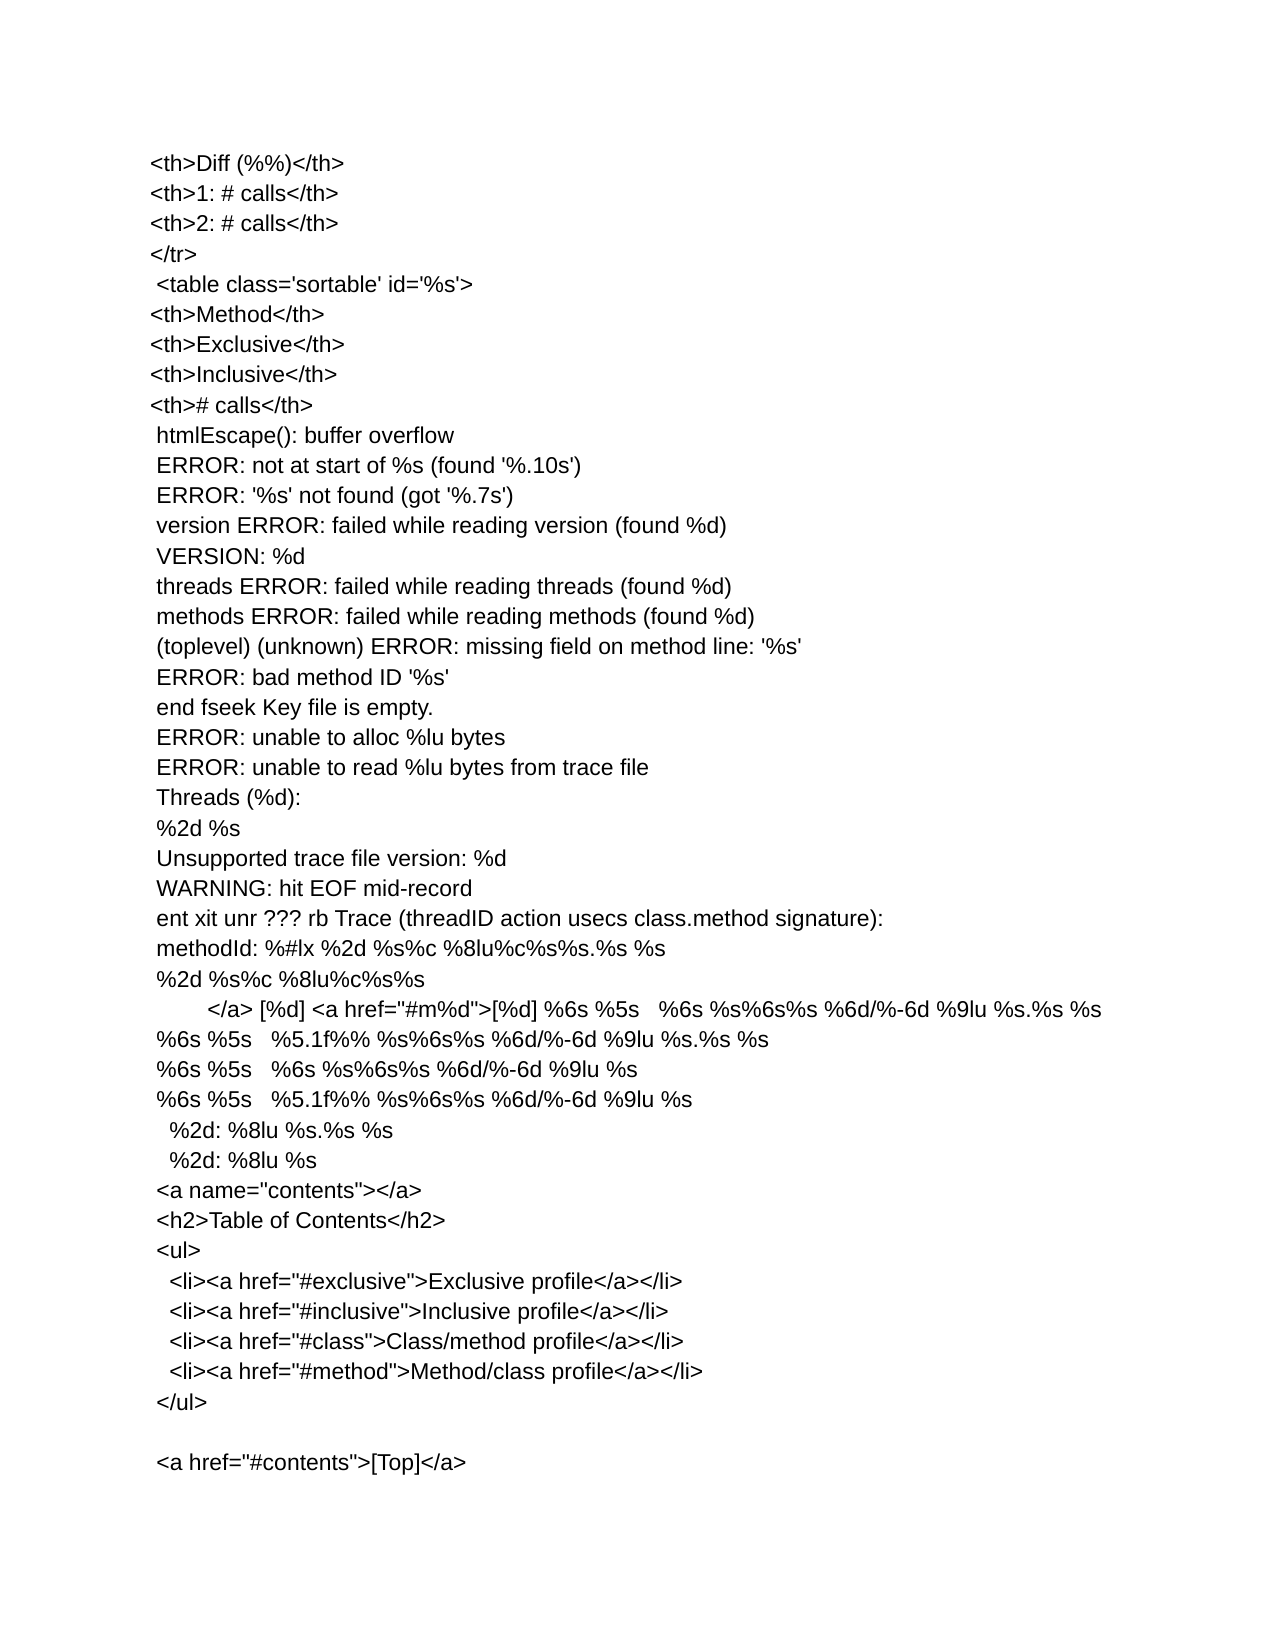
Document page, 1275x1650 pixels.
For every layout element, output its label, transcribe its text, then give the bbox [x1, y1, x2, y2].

text <th>Inclusive</th> [150, 361, 1125, 388]
text VERSION: %d [150, 543, 1125, 569]
text <th># calls</th> [150, 392, 1125, 418]
text methodId: %#lx %2d %s%c %8lu%c%s%s.%s %s [150, 935, 1125, 962]
text %6s %5s %5.1f%% %s%6s%s %6d/%-6d %9lu %s [150, 1086, 1125, 1113]
text </ul> [150, 1388, 1125, 1415]
text <th>2: # calls</th> [150, 210, 1125, 237]
text %2d %s%c %8lu%c%s%s [150, 966, 1125, 992]
text (toplevel) (unknown) ERROR: missing field on method line: '%s' [150, 633, 1125, 660]
text %2d %s [150, 814, 1125, 841]
text <th>Exclusive</th> [150, 331, 1125, 358]
text Unsupported trace file version: %d [150, 845, 1125, 871]
text ent xit unr ??? rb Trace (threadID action usecs class.method signature): [150, 905, 1125, 932]
text <li><a href="#inclusive">Inclusive profile</a></li> [150, 1298, 1125, 1324]
text ERROR: unable to alloc %lu bytes [150, 724, 1125, 750]
text <li><a href="#exclusive">Exclusive profile</a></li> [150, 1268, 1125, 1294]
text threads ERROR: failed while reading threads (found %d) [150, 573, 1125, 599]
text <a name="contents"></a> [150, 1177, 1125, 1203]
text <h2>Table of Contents</h2> [150, 1207, 1125, 1234]
text ERROR: not at start of %s (found '%.10s') [150, 452, 1125, 478]
text %6s %5s %5.1f%% %s%6s%s %6d/%-6d %9lu %s.%s %s [150, 1026, 1125, 1052]
text <table class='sortable' id='%s'> [150, 271, 1125, 297]
text <a href="#contents">[Top]</a> [150, 1449, 1125, 1475]
text ERROR: unable to read %lu bytes from trace file [150, 754, 1125, 781]
text <li><a href="#class">Class/method profile</a></li> [150, 1328, 1125, 1354]
text <li><a href="#method">Method/class profile</a></li> [150, 1358, 1125, 1385]
text ERROR: bad method ID '%s' [150, 663, 1125, 690]
text </a> [%d] <a href="#m%d">[%d] %6s %5s %6s %s%6s%s %6d/%-6d %9lu %s.%s %s [150, 996, 1125, 1022]
text </tr> [150, 241, 1125, 267]
text %6s %5s %6s %s%6s%s %6d/%-6d %9lu %s [150, 1056, 1125, 1083]
text %2d: %8lu %s [150, 1147, 1125, 1173]
text <th>Method</th> [150, 301, 1125, 327]
text <th>Diff (%%)</th> [150, 150, 1125, 176]
text Threads (%d): [150, 784, 1125, 811]
text WARNING: hit EOF mid-record [150, 875, 1125, 901]
text ERROR: '%s' not found (got '%.7s') [150, 482, 1125, 509]
text end fseek Key file is empty. [150, 694, 1125, 720]
text version ERROR: failed while reading version (found %d) [150, 512, 1125, 539]
text <ul> [150, 1237, 1125, 1264]
text <th>1: # calls</th> [150, 180, 1125, 207]
text %2d: %8lu %s.%s %s [150, 1117, 1125, 1143]
text htmlEscape(): buffer overflow [150, 422, 1125, 448]
text methods ERROR: failed while reading methods (found %d) [150, 603, 1125, 629]
